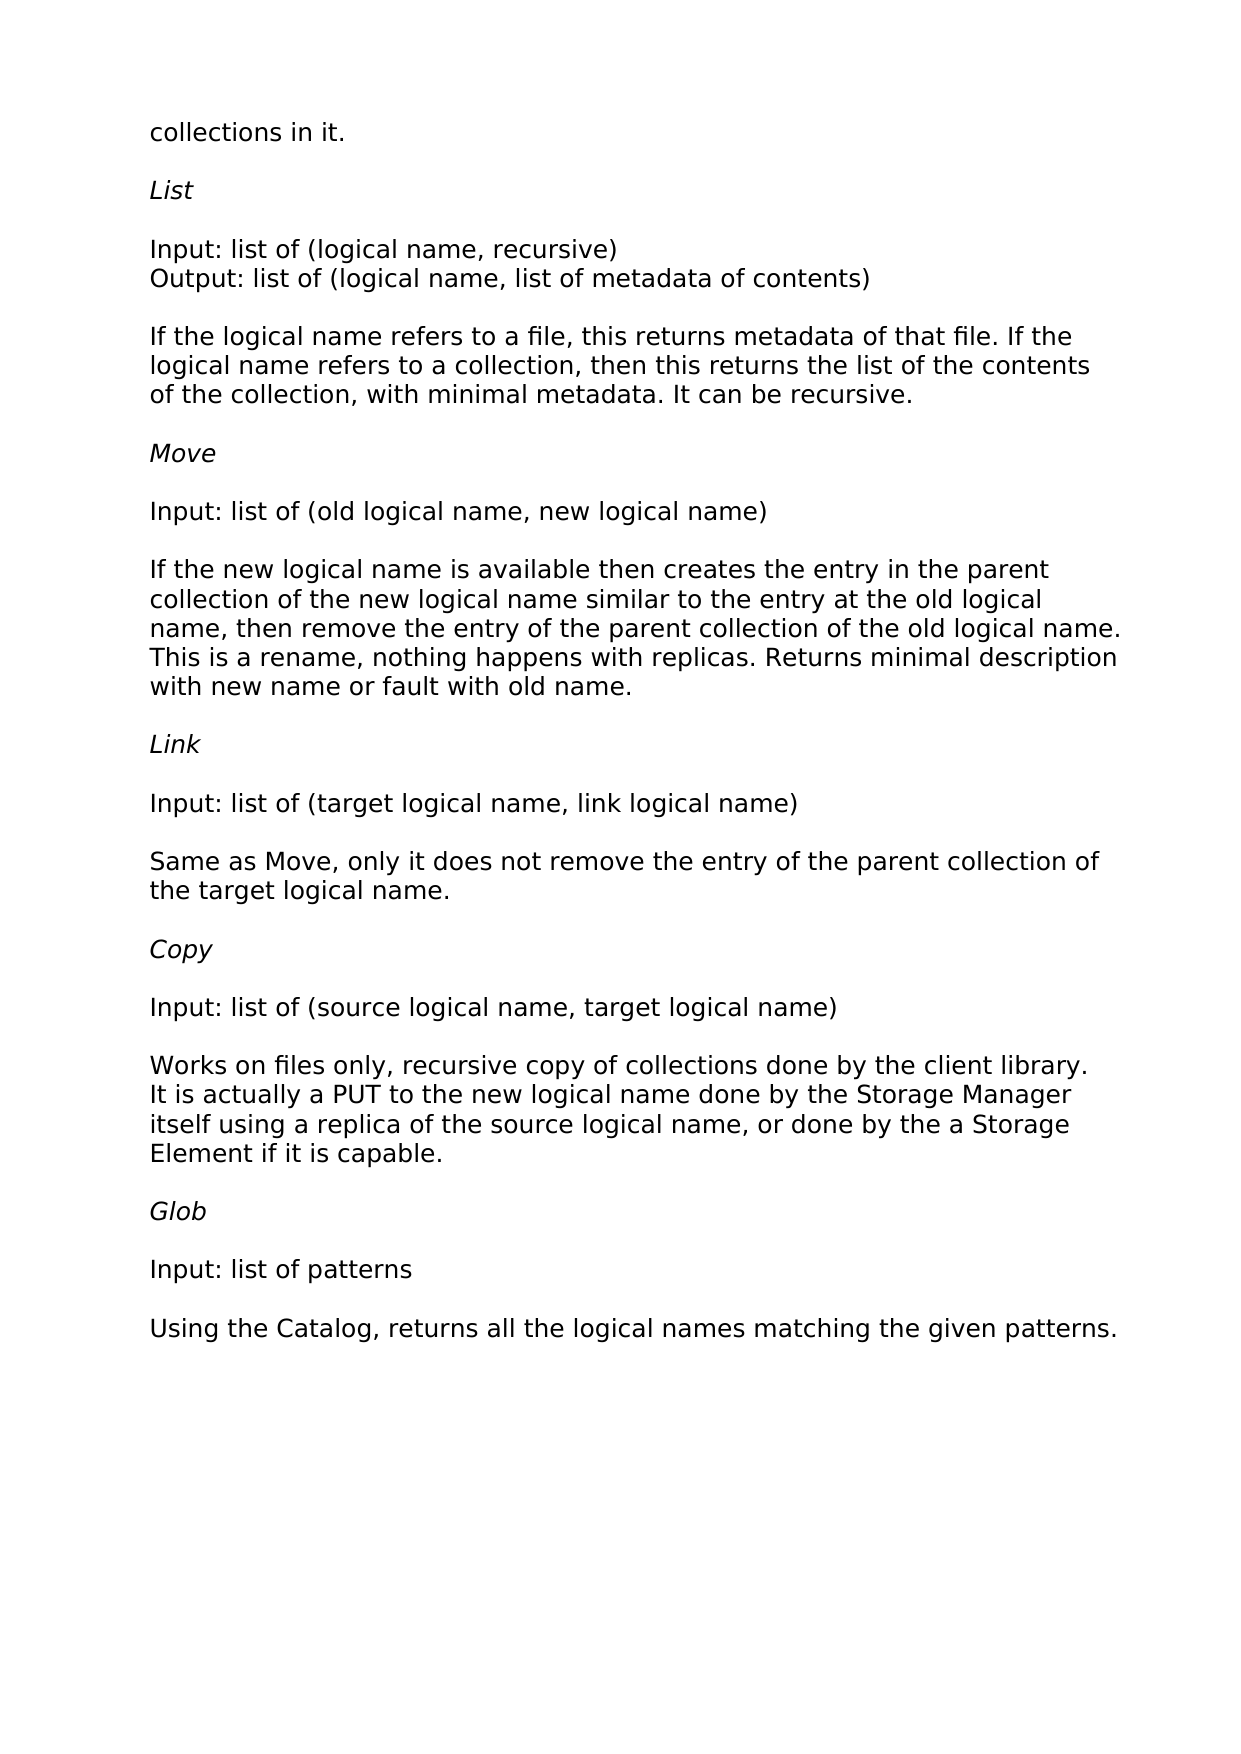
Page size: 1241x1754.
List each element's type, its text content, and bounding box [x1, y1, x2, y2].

text Input: list of (target logical name, link logical name) [149, 789, 1122, 818]
text If the logical name refers to a file, this returns metadata of that file. If the logical name refers to a collection, then this returns the list of the contents of the collection, with minimal metadata. It can be recursive. [149, 322, 1122, 410]
text Move [149, 439, 1122, 468]
text Output: list of (logical name, list of metadata of contents) [149, 264, 1122, 293]
text Input: list of patterns [149, 1256, 1122, 1285]
text If the new logical name is available then creates the entry in the parent collection of the new logical name similar to the entry at the old logical name, then remove the entry of the parent collection of the old logical name. This is a rename, nothing happens with replicas. Returns minimal description with new name or fault with old name. [149, 556, 1122, 701]
text Link [149, 731, 1122, 760]
text Input: list of (old logical name, new logical name) [149, 497, 1122, 526]
text collections in it. [149, 118, 1122, 147]
text Using the Catalog, returns all the logical names matching the given patterns. [149, 1314, 1122, 1343]
text Glob [149, 1197, 1122, 1226]
text Input: list of (source logical name, target logical name) [149, 993, 1122, 1022]
text Copy [149, 935, 1122, 964]
text It is actually a PUT to the new logical name done by the Storage Manager itself using a replica of the source logical name, or done by the a Storage Element if it is capable. [149, 1081, 1122, 1168]
text Same as Move, only it does not remove the entry of the parent collection of the target logical name. [149, 847, 1122, 906]
text Input: list of (logical name, recursive) [149, 235, 1122, 264]
text List [149, 176, 1122, 206]
text Works on files only, recursive copy of collections done by the client library. [149, 1051, 1122, 1081]
